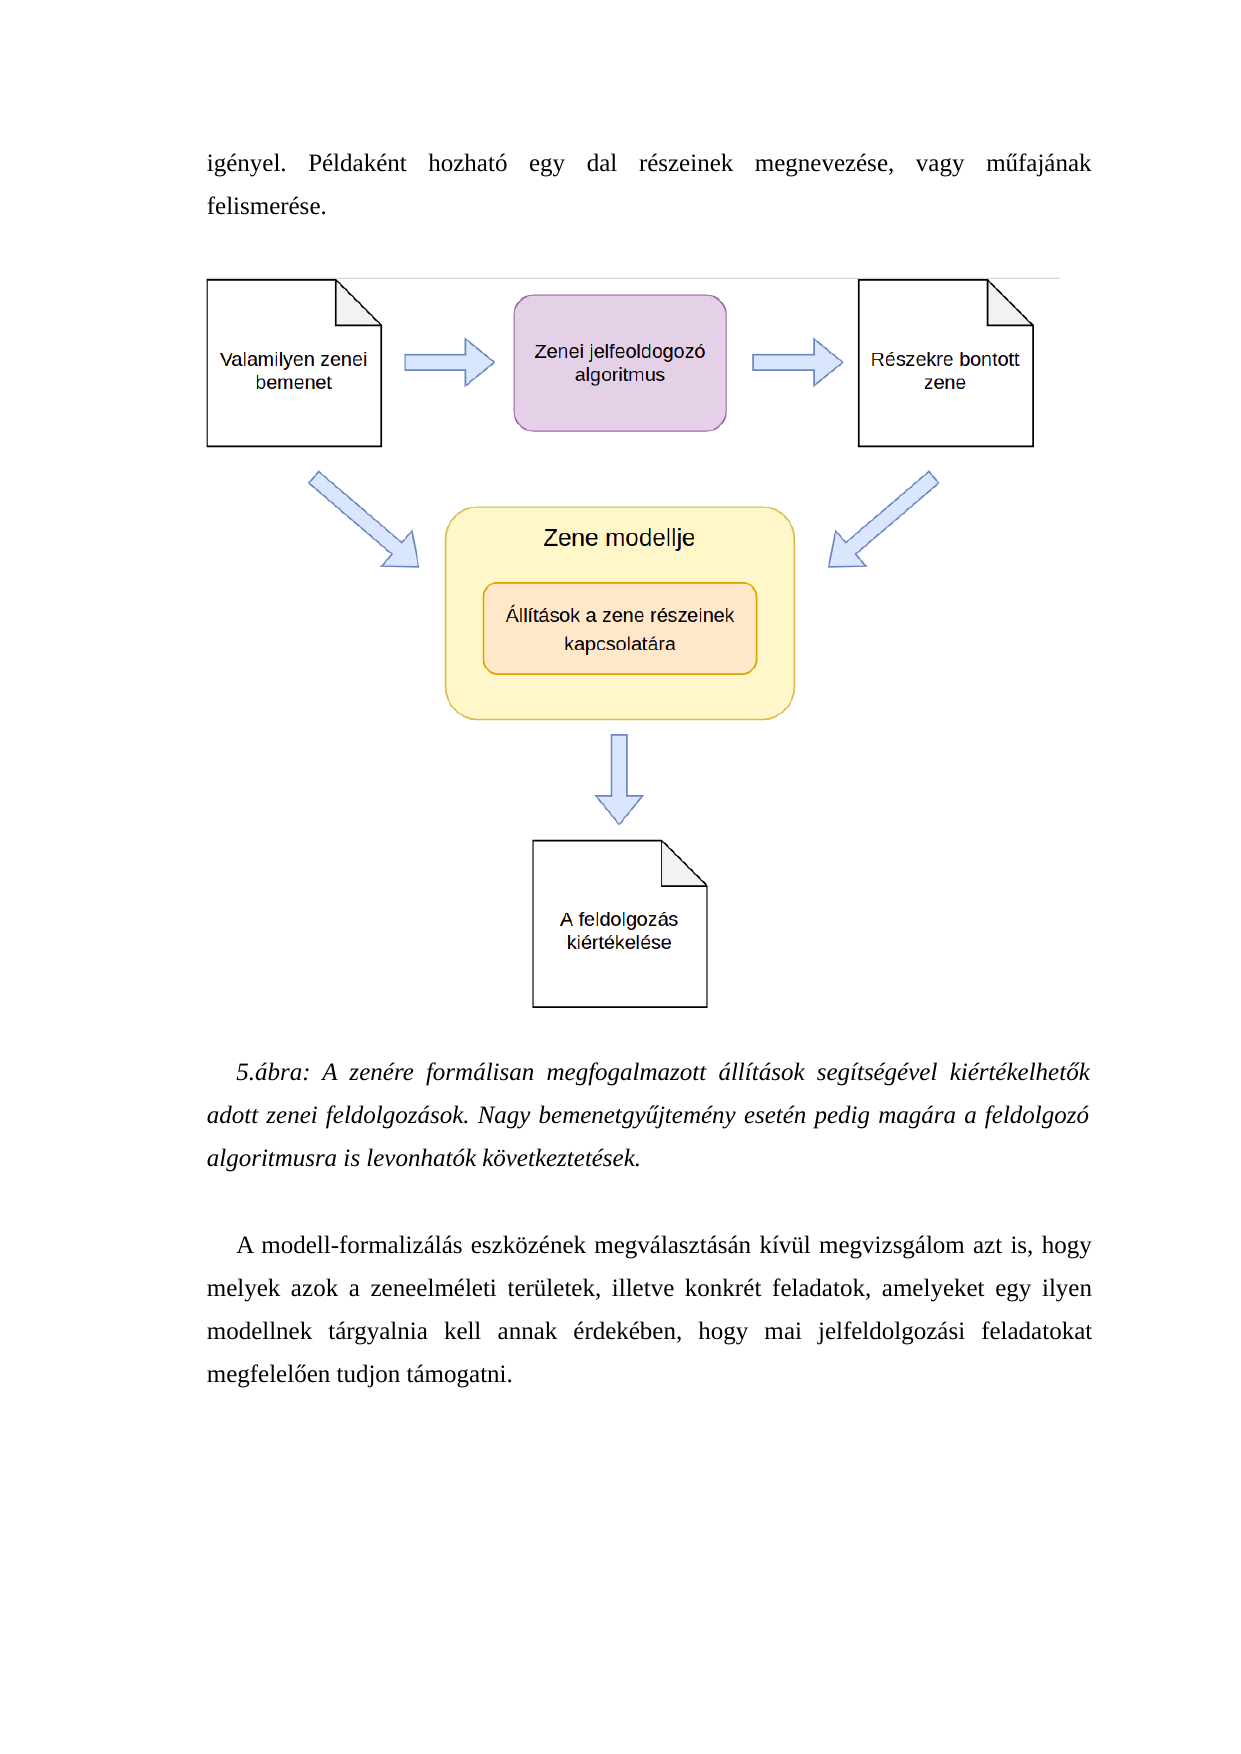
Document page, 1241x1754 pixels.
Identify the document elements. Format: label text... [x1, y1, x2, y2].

text igényel. Példaként hozható egy dal részeinek megnevezése, vagy műfajának felismerése. [207, 148, 1093, 219]
text 5.ábra: A zenére formálisan megfogalmazott állítások segítségével kiértékelhetők adott zenei feldolgozások. Nagy bemenetgyűjtemény esetén pedig magára a feldolgozó algoritmusra is levonhatók következtetések. [207, 1057, 1093, 1172]
picture [206, 277, 1060, 1029]
text A modell-formalizálás eszközének megválasztásán kívül megvizsgálom azt is, hogy melyek azok a zeneelméleti területek, illetve konkrét feladatok, amelyeket egy ilyen modellnek tárgyalnia kell annak érdekében, hogy mai jelfeldolgozási feladatokat megfelelően tudjon támogatni. [207, 1230, 1093, 1388]
